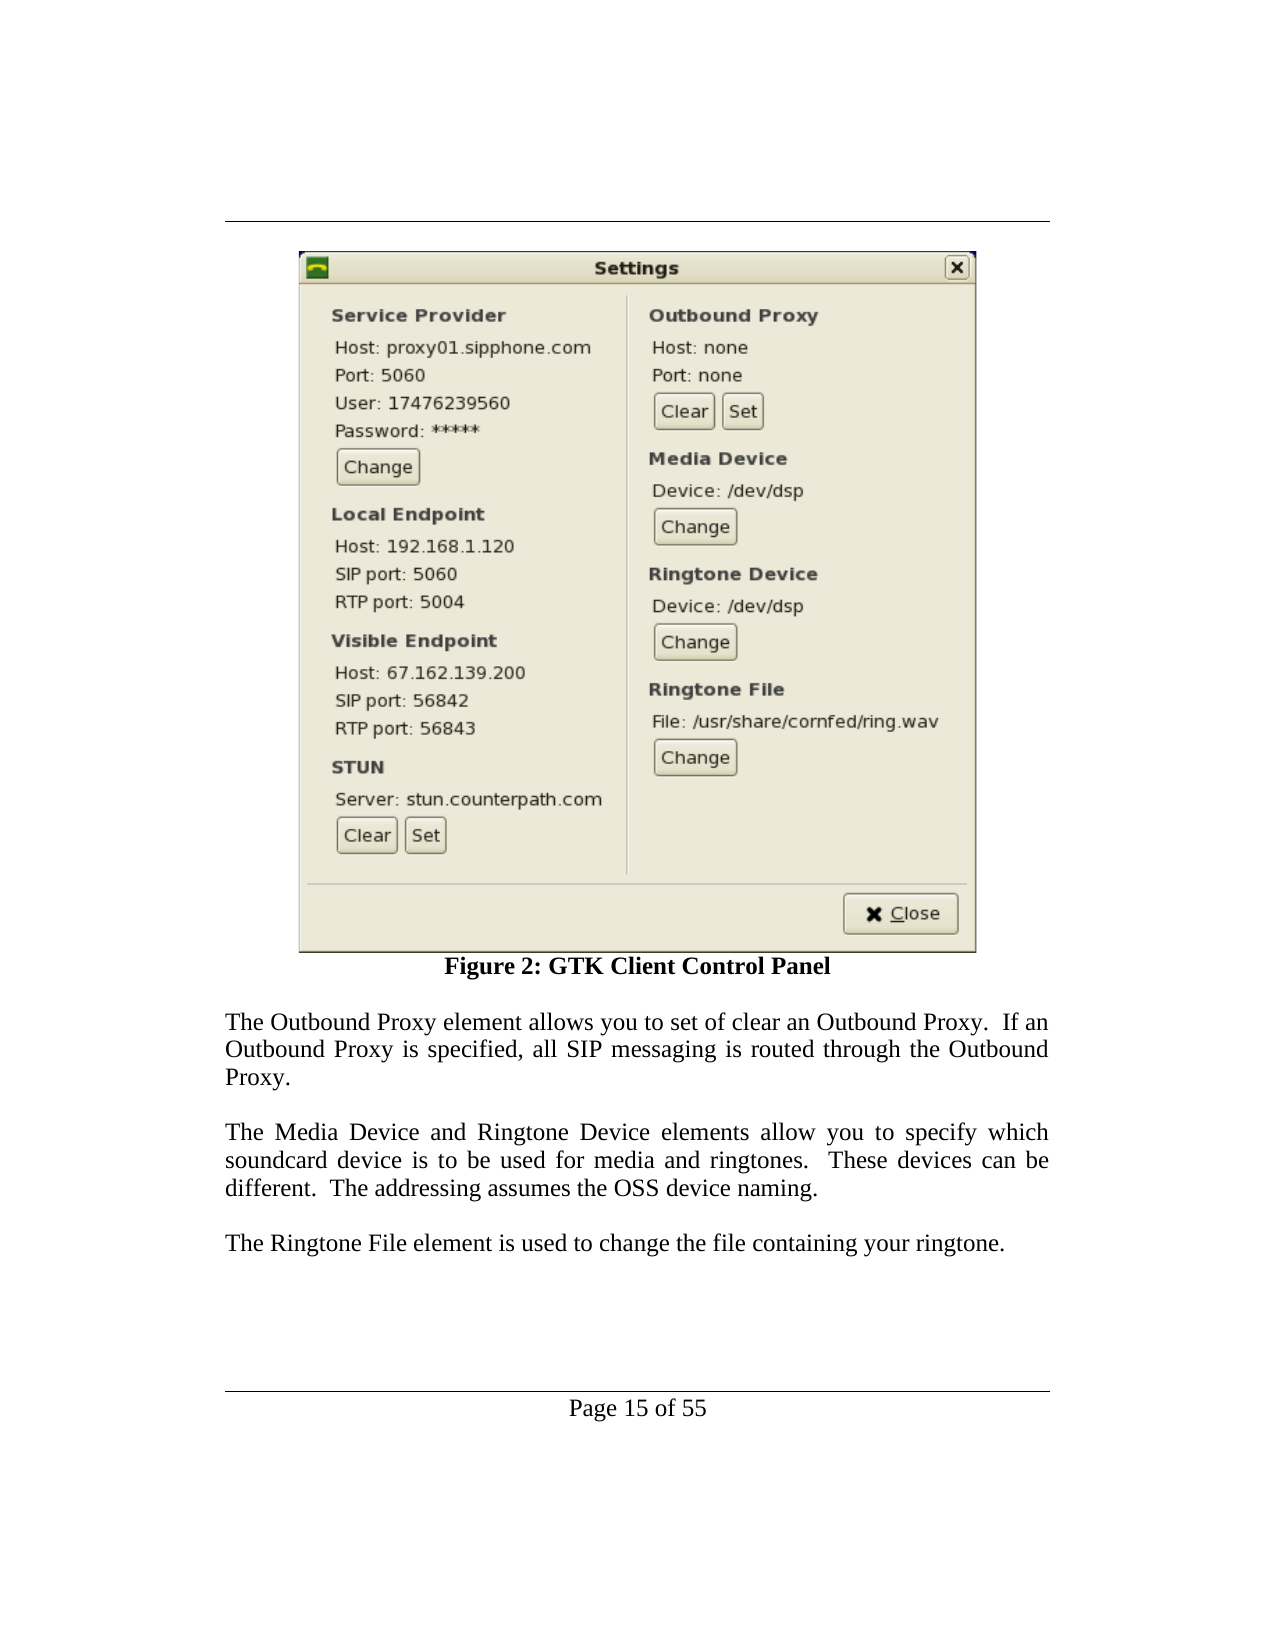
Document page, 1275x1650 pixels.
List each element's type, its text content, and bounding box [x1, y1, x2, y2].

text The Ringtone File element is used to change the file containing your ringtone. [225, 1229, 1050, 1257]
text The Media Device and Ringtone Device elements allow you to specify which soundcard device is to be used for media and ringtones. These devices can be different. The addressing assumes the OSS device naming. [225, 1118, 1050, 1202]
text The Outbound Proxy element allows you to set of clear an Outbound Proxy. If an Outbound Proxy is specified, all SIP messaging is routed through the Outbound Proxy. [225, 1008, 1050, 1091]
picture [298, 251, 977, 953]
text Figure 2: GTK Client Control Panel [225, 251, 1050, 980]
